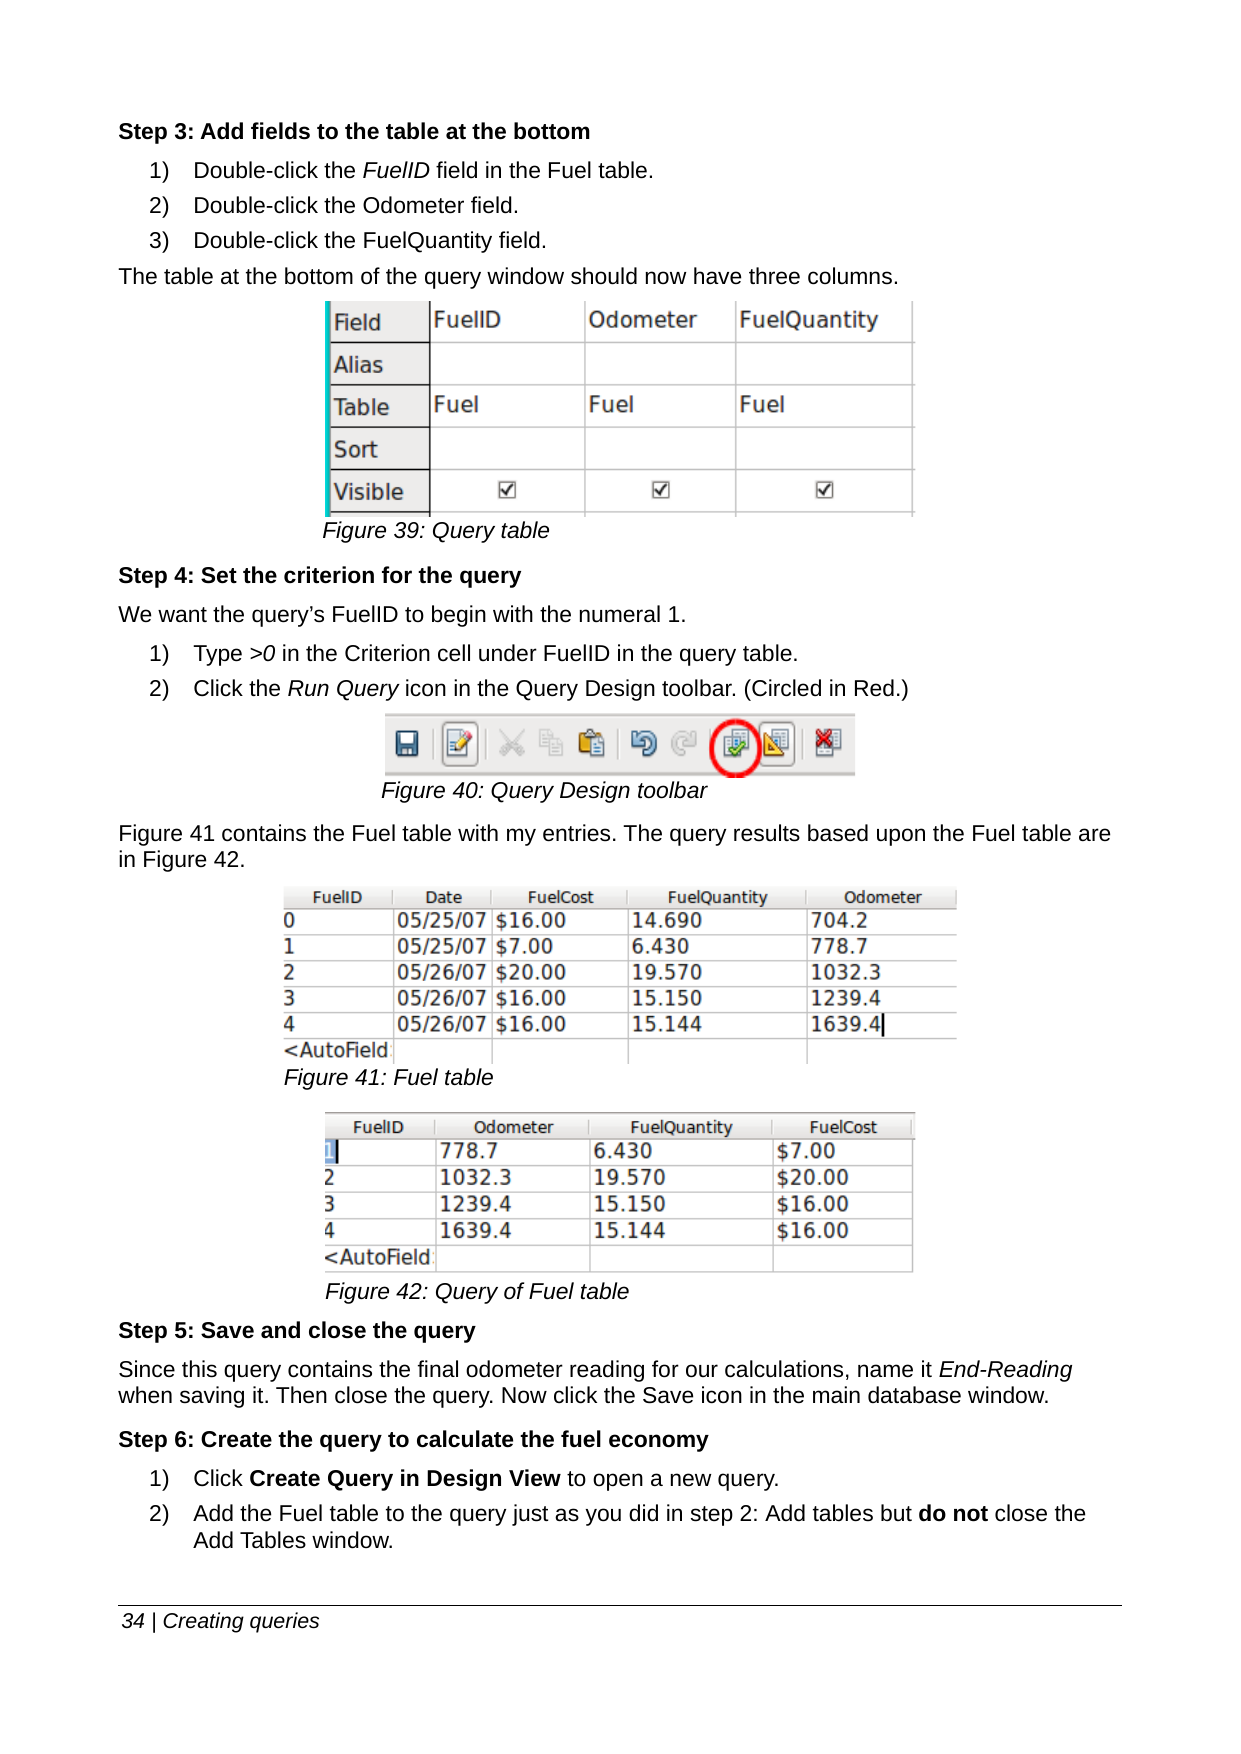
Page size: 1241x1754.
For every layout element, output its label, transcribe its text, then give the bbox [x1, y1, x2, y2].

text Step 6: Create the query to calculate the fuel economy [118, 1426, 1122, 1453]
text Figure 41: Fuel table [283, 1064, 957, 1090]
list Add the Fuel table to the query just as you did in step 2: Add tables but do not close the Add Tables window. [169, 1500, 1122, 1553]
list Double-click the Odometer field. [169, 192, 1122, 218]
text Since this query contains the final odometer reading for our calculations, name it End-Reading when saving it. Then close the query. Now click the Save icon in the main database window. [118, 1356, 1122, 1409]
list Double-click the FuelQuantity field. [169, 227, 1122, 254]
text Step 5: Save and close the query [118, 1317, 1122, 1343]
text Figure 41 contains the Fuel table with my entries. The query results based upon the Fuel table are in Figure 42. [118, 820, 1122, 873]
list Click the Run Query icon in the Query Design toolbar. (Circled in Red.) [169, 675, 1122, 702]
picture [325, 301, 916, 517]
picture [325, 1112, 916, 1278]
text Figure 40: Query Design toolbar [381, 713, 859, 804]
text Step 4: Set the criterion for the query [118, 562, 1122, 589]
text Figure 42: Query of Fuel table [325, 1278, 915, 1304]
text Step 3: Add fields to the table at the bottom [118, 118, 1122, 144]
text The table at the bottom of the query window should now have three columns. [118, 263, 1122, 289]
text Figure 39: Query table [322, 301, 918, 543]
picture [385, 713, 856, 778]
picture [283, 885, 957, 1064]
list Click Create Query in Design View to open a new query. [169, 1465, 1122, 1492]
list Double-click the FuelID field in the Fuel table. [169, 157, 1122, 183]
list Type >0 in the Criterion cell under FuelID in the query table. [169, 640, 1122, 666]
text We want the query’s FuelID to begin with the numeral 1. [118, 601, 1122, 627]
